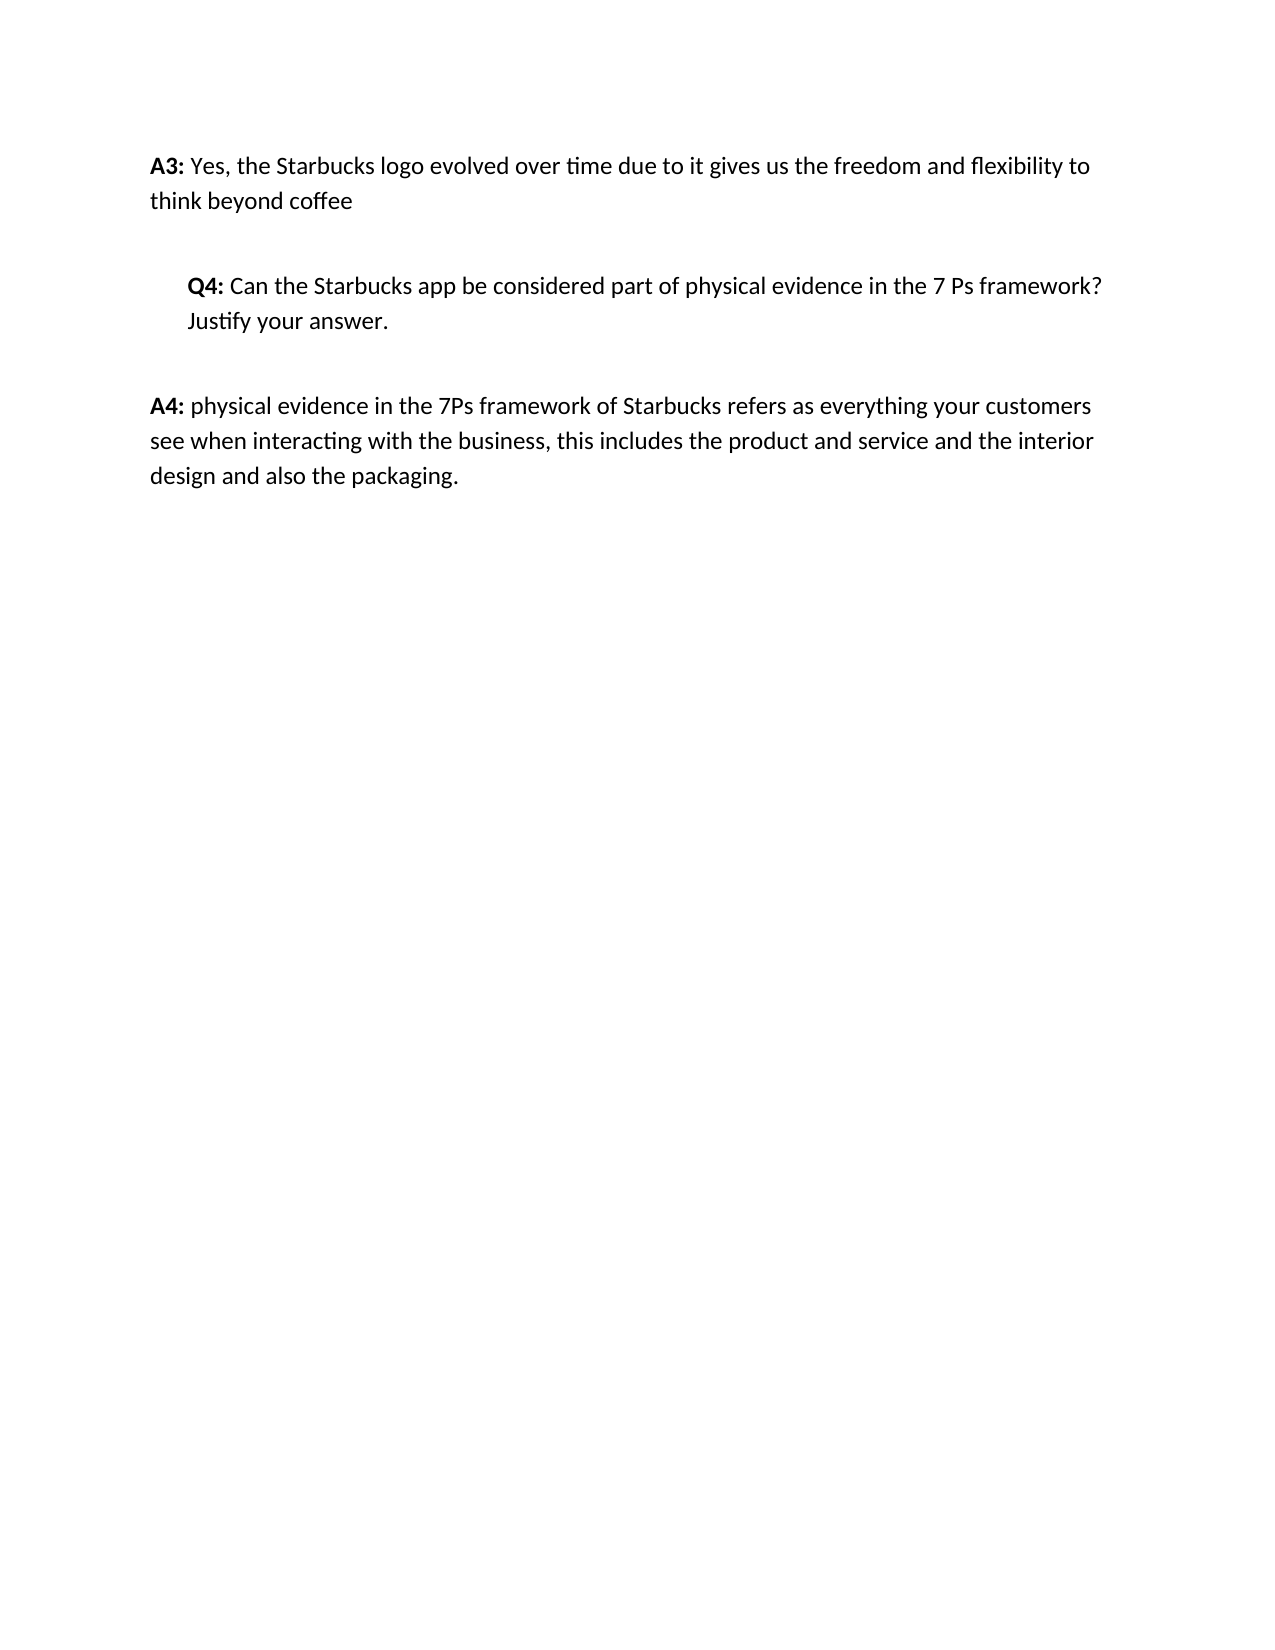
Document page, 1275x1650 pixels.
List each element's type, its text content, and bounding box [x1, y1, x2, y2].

text Q4: Can the Starbucks app be considered part of physical evidence in the 7 Ps framework? Justify your answer. [187, 270, 1125, 336]
text A3: Yes, the Starbucks logo evolved over time due to it gives us the freedom and flexibility to think beyond coffee [150, 150, 1125, 216]
text A4: physical evidence in the 7Ps framework of Starbucks refers as everything your customers see when interacting with the business, this includes the product and service and the interior design and also the packaging. [150, 390, 1125, 491]
